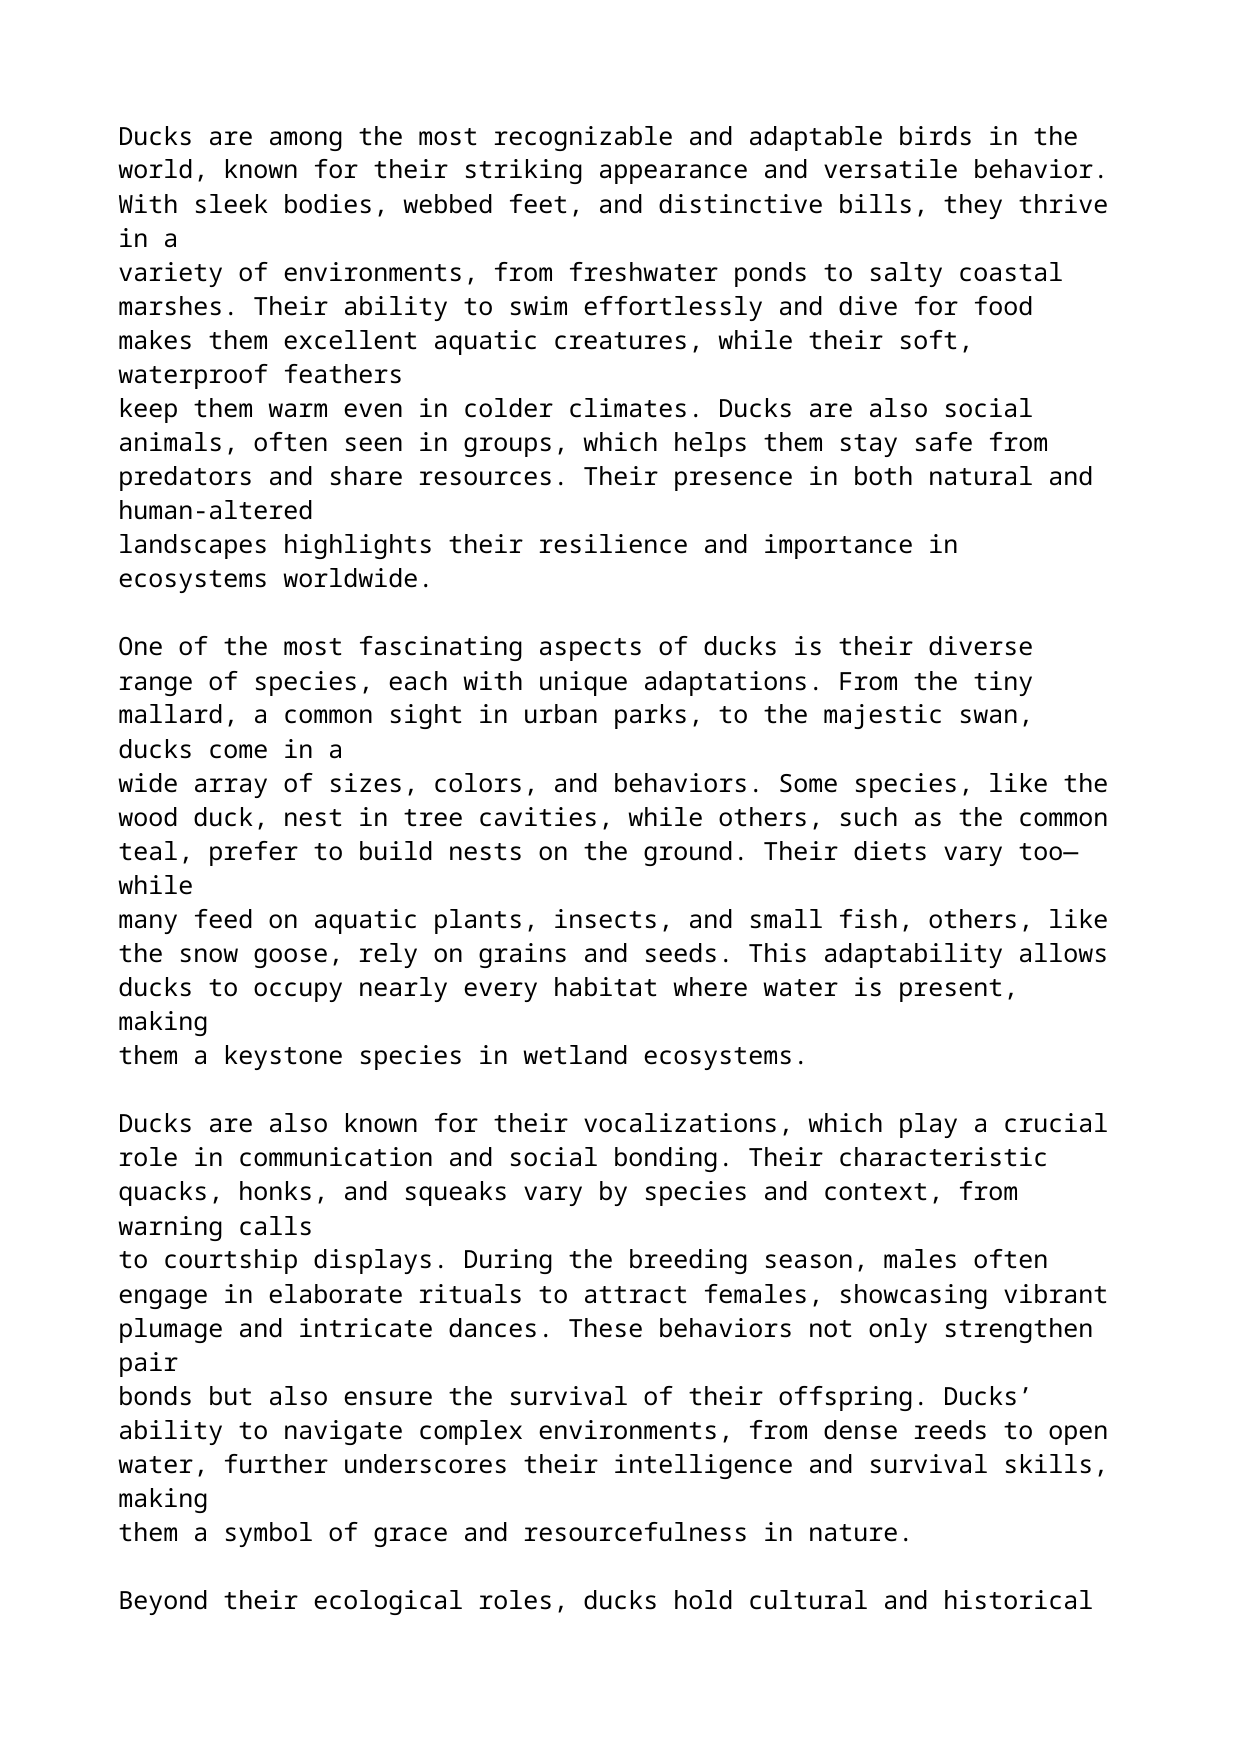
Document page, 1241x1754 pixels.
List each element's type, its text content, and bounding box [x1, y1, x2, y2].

text Ducks are among the most recognizable and adaptable birds in the world, known for their striking appearance and versatile behavior. With sleek bodies, webbed feet, and distinctive bills, they thrive in a variety of environments, from freshwater ponds to salty coastal marshes. Their ability to swim effortlessly and dive for food makes them excellent aquatic creatures, while their soft, waterproof feathers keep them warm even in colder climates. Ducks are also social animals, often seen in groups, which helps them stay safe from predators and share resources. Their presence in both natural and human-altered landscapes highlights their resilience and importance in ecosystems worldwide. One of the most fascinating aspects of ducks is their diverse range of species, each with unique adaptations. From the tiny mallard, a common sight in urban parks, to the majestic swan, ducks come in a wide array of sizes, colors, and behaviors. Some species, like the wood duck, nest in tree cavities, while others, such as the common teal, prefer to build nests on the ground. Their diets vary too—while many feed on aquatic plants, insects, and small fish, others, like the snow goose, rely on grains and seeds. This adaptability allows ducks to occupy nearly every habitat where water is present, making them a keystone species in wetland ecosystems. Ducks are also known for their vocalizations, which play a crucial role in communication and social bonding. Their characteristic quacks, honks, and squeaks vary by species and context, from warning calls to courtship displays. During the breeding season, males often engage in elaborate rituals to attract females, showcasing vibrant plumage and intricate dances. These behaviors not only strengthen pair bonds but also ensure the survival of their offspring. Ducks’ ability to navigate complex environments, from dense reeds to open water, further underscores their intelligence and survival skills, making them a symbol of grace and resourcefulness in nature. Beyond their ecological roles, ducks hold cultural and historical [118, 118, 1122, 1617]
